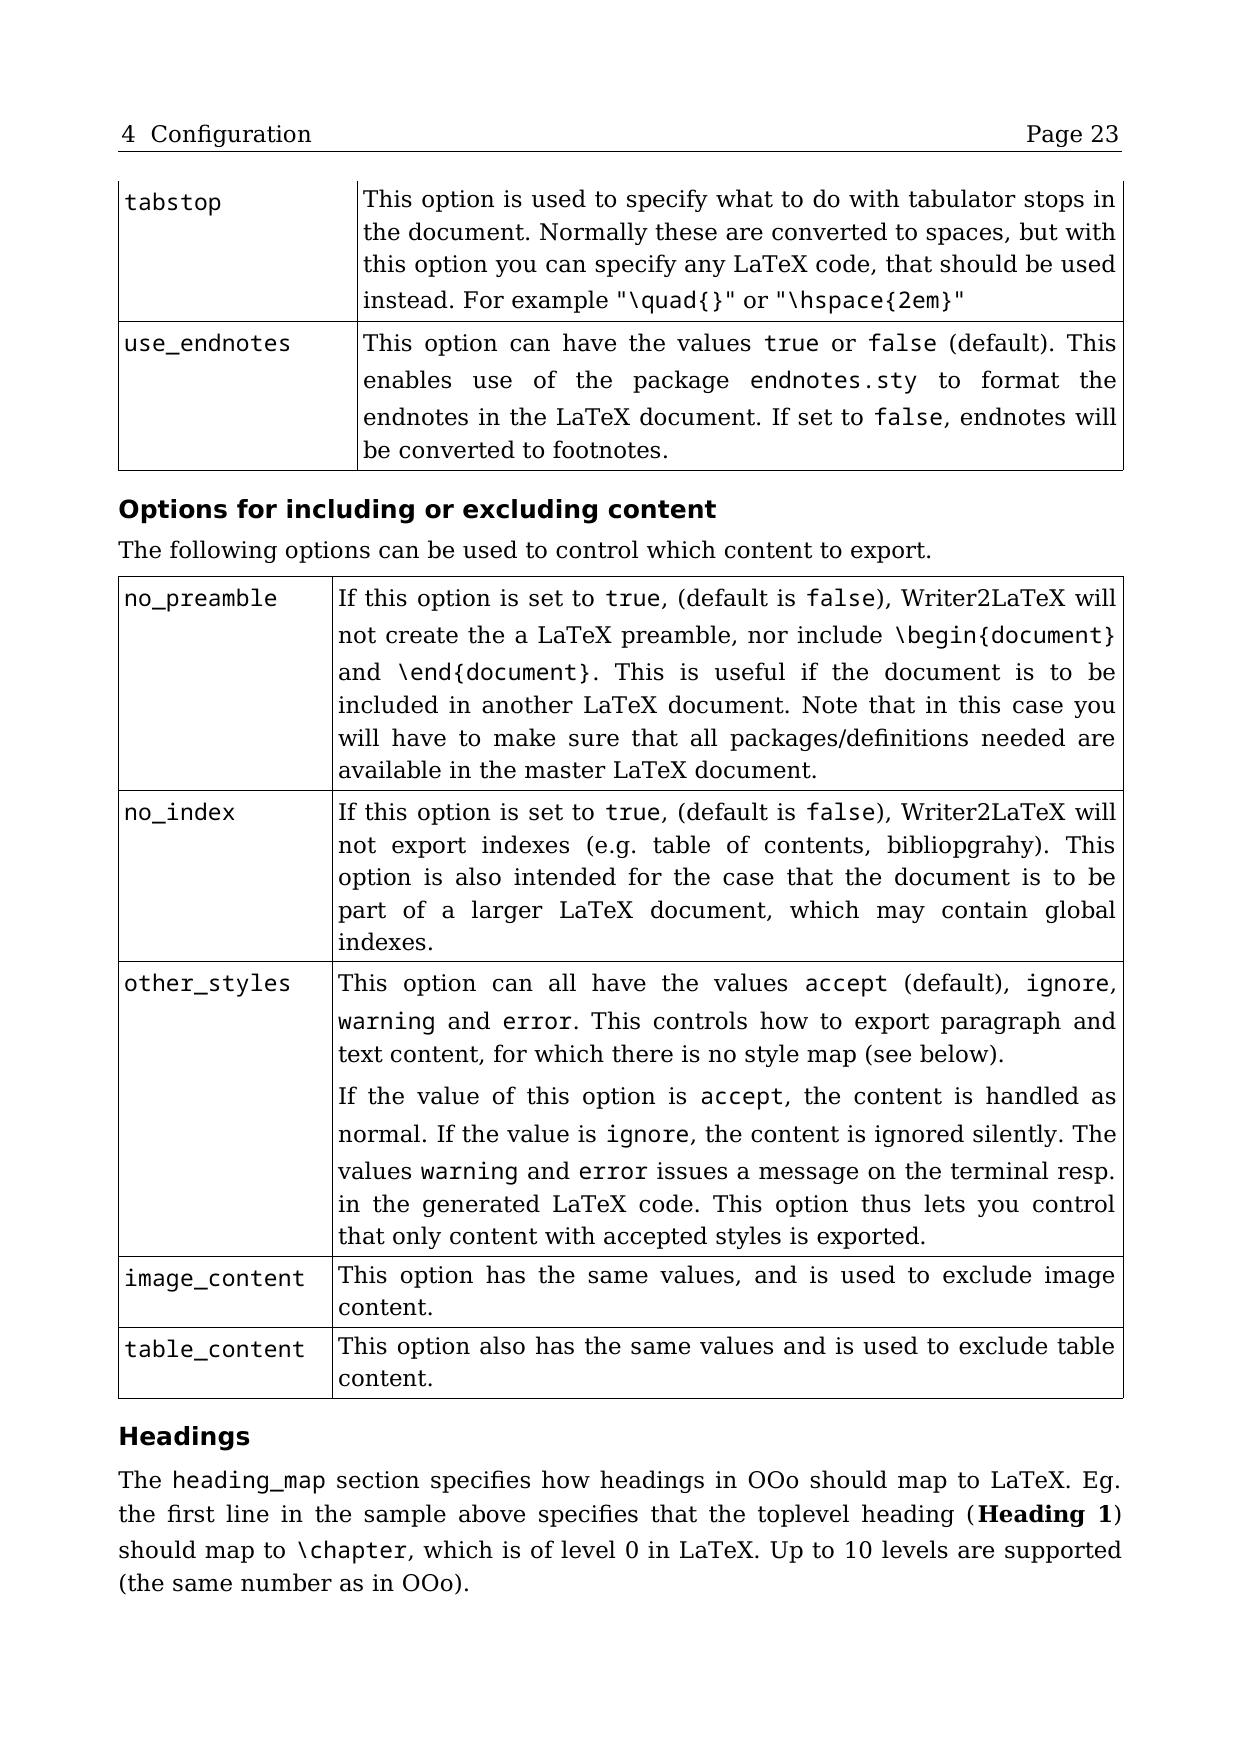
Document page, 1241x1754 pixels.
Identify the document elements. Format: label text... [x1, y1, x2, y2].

table_cell This option also has the same values and is used to exclude table content. [333, 1328, 1123, 1398]
table_cell This option can all have the values accept (default), ignore, warning and error. This controls how to export paragraph and text content, for which there is no style map (see below). If the value of this option is accept, the content is handled as normal. If the value is ignore, the content is ignored silently. The values warning and error issues a message on the terminal resp. in the generated LaTeX code. This option thus lets you control that only content with accepted styles is exported. [333, 962, 1123, 1256]
text The following options can be used to control which content to export. [118, 537, 1122, 563]
table_cell no_index [119, 791, 332, 961]
table_cell table_content [119, 1328, 332, 1398]
table_cell other_styles [119, 962, 332, 1256]
table_cell This option is used to specify what to do with tabulator stops in the document. Normally these are converted to spaces, but with this option you can specify any LaTeX code, that should be used instead. For example "\quad{}" or "\hspace{2em}" [358, 181, 1123, 321]
table_cell tabstop [119, 181, 357, 321]
table_header no_preamble [119, 577, 332, 790]
table_cell image_content [119, 1257, 332, 1327]
subtitle Options for including or excluding content [118, 495, 1122, 524]
table_cell If this option is set to true, (default is false), Writer2LaTeX will not export indexes (e.g. table of contents, bibliopgrahy). This option is also intended for the case that the document is to be part of a larger LaTeX document, which may contain global indexes. [333, 791, 1123, 961]
subtitle Headings [118, 1423, 1122, 1452]
table_cell This option can have the values true or false (default). This enables use of the package endnotes.sty to format the endnotes in the LaTeX document. If set to false, endnotes will be converted to footnotes. [358, 322, 1123, 470]
table_cell use_endnotes [119, 322, 357, 470]
text The heading_map section specifies how headings in OOo should map to LaTeX. Eg. the first line in the sample above specifies that the toplevel heading (Heading 1) should map to \chapter, which is of level 0 in LaTeX. Up to 10 levels are supported (the same number as in OOo). [118, 1464, 1122, 1597]
table_header If this option is set to true, (default is false), Writer2LaTeX will not create the a LaTeX preamble, nor include \begin{document} and \end{document}. This is useful if the document is to be included in another LaTeX document. Note that in this case you will have to make sure that all packages/definitions needed are available in the master LaTeX document. [333, 577, 1123, 790]
table_cell This option has the same values, and is used to exclude image content. [333, 1257, 1123, 1327]
